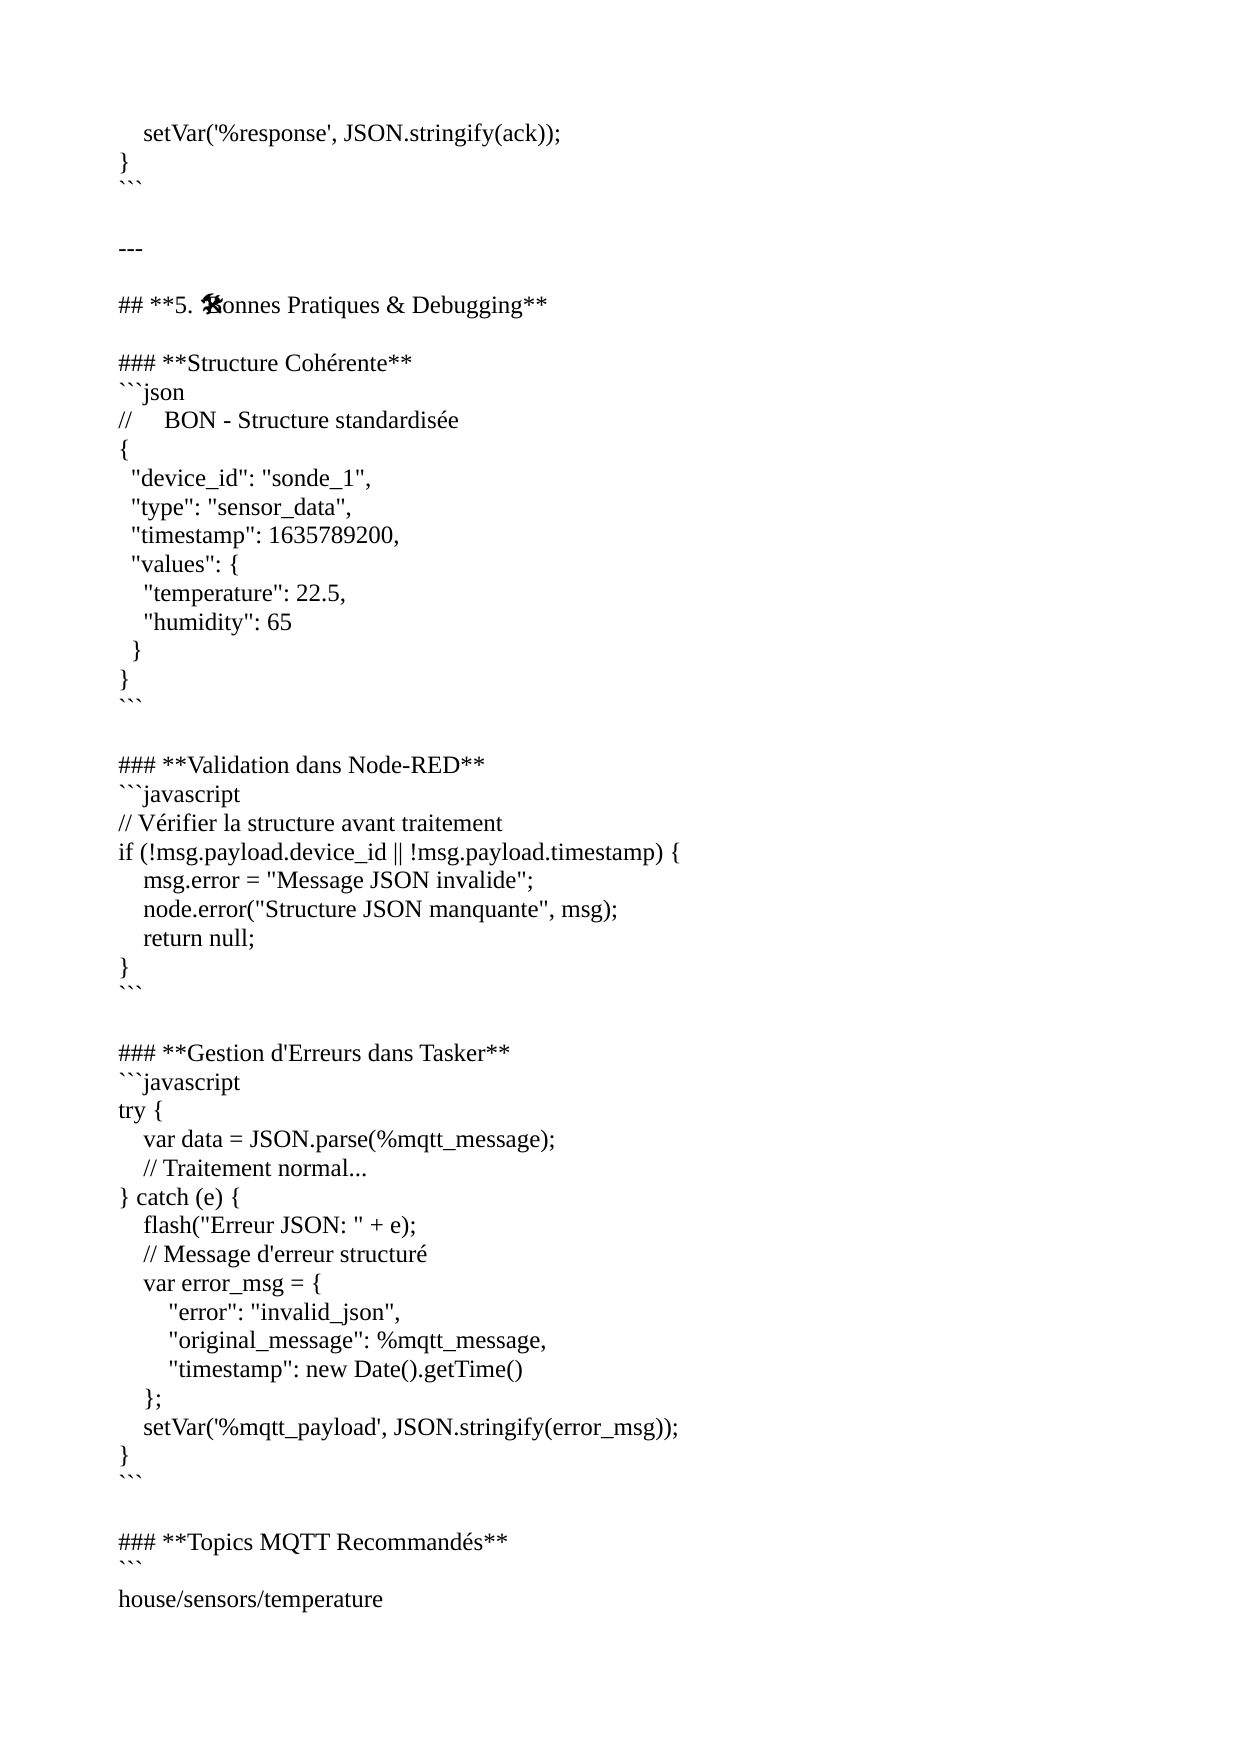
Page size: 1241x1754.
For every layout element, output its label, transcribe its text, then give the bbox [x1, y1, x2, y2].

text setVar('%response', JSON.stringify(ack)); } ``` --- ## **5. 🛠️ Bonnes Pratiques & Debugging** ### **Structure Cohérente** ```json // ✅ BON - Structure standardisée { "device_id": "sonde_1", "type": "sensor_data", "timestamp": 1635789200, "values": { "temperature": 22.5, "humidity": 65 } } ``` ### **Validation dans Node-RED** ```javascript // Vérifier la structure avant traitement if (!msg.payload.device_id || !msg.payload.timestamp) { msg.error = "Message JSON invalide"; node.error("Structure JSON manquante", msg); return null; } ``` ### **Gestion d'Erreurs dans Tasker** ```javascript try { var data = JSON.parse(%mqtt_message); // Traitement normal... } catch (e) { flash("Erreur JSON: " + e); // Message d'erreur structuré var error_msg = { "error": "invalid_json", "original_message": %mqtt_message, "timestamp": new Date().getTime() }; setVar('%mqtt_payload', JSON.stringify(error_msg)); } ``` ### **Topics MQTT Recommandés** ``` house/sensors/temperature [118, 118, 1122, 1613]
